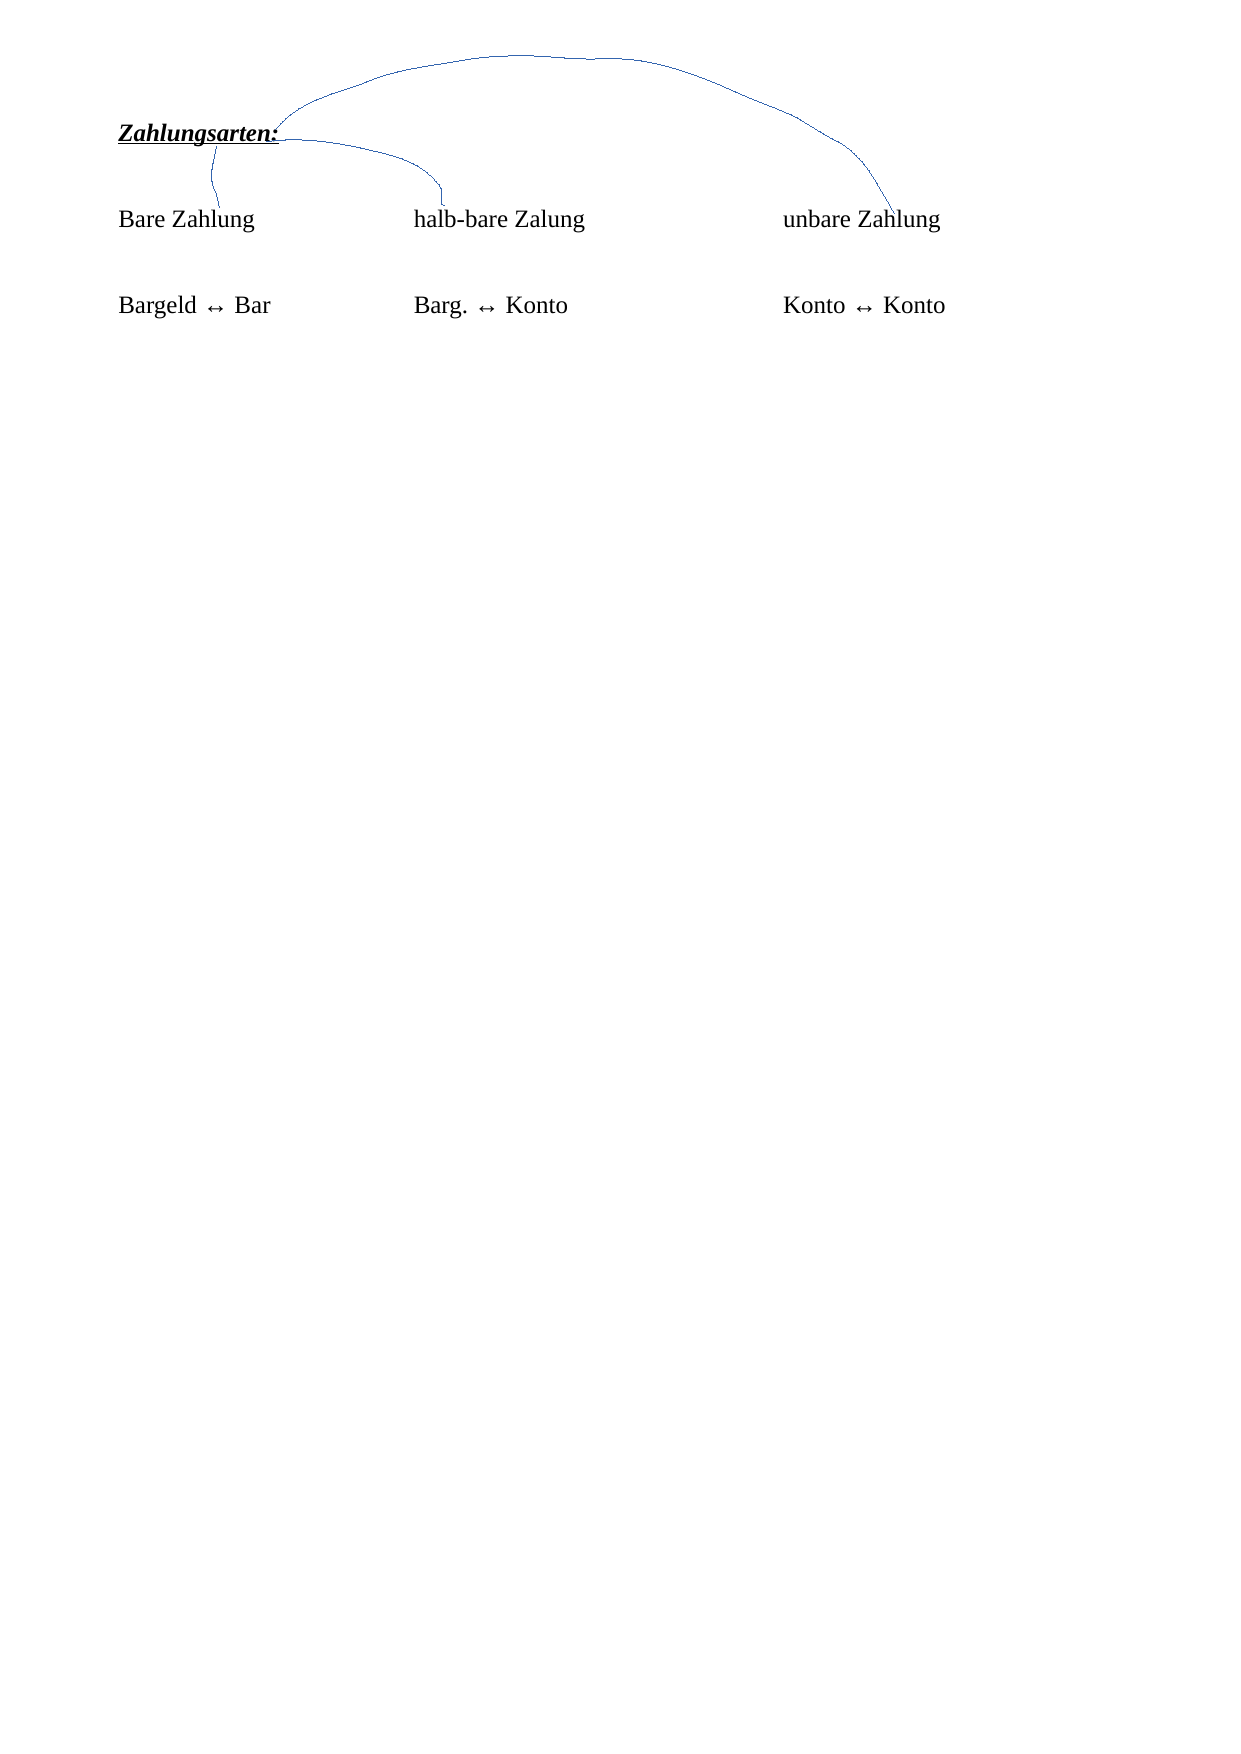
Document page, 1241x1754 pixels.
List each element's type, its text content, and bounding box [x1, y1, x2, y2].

text Zahlungsarten: [118, 118, 1122, 147]
text Bare Zahlung halb-bare Zalung unbare Zahlung [118, 204, 1122, 233]
text Bargeld ↔ Bar Barg. ↔ Konto Konto ↔ Konto [118, 291, 1122, 319]
